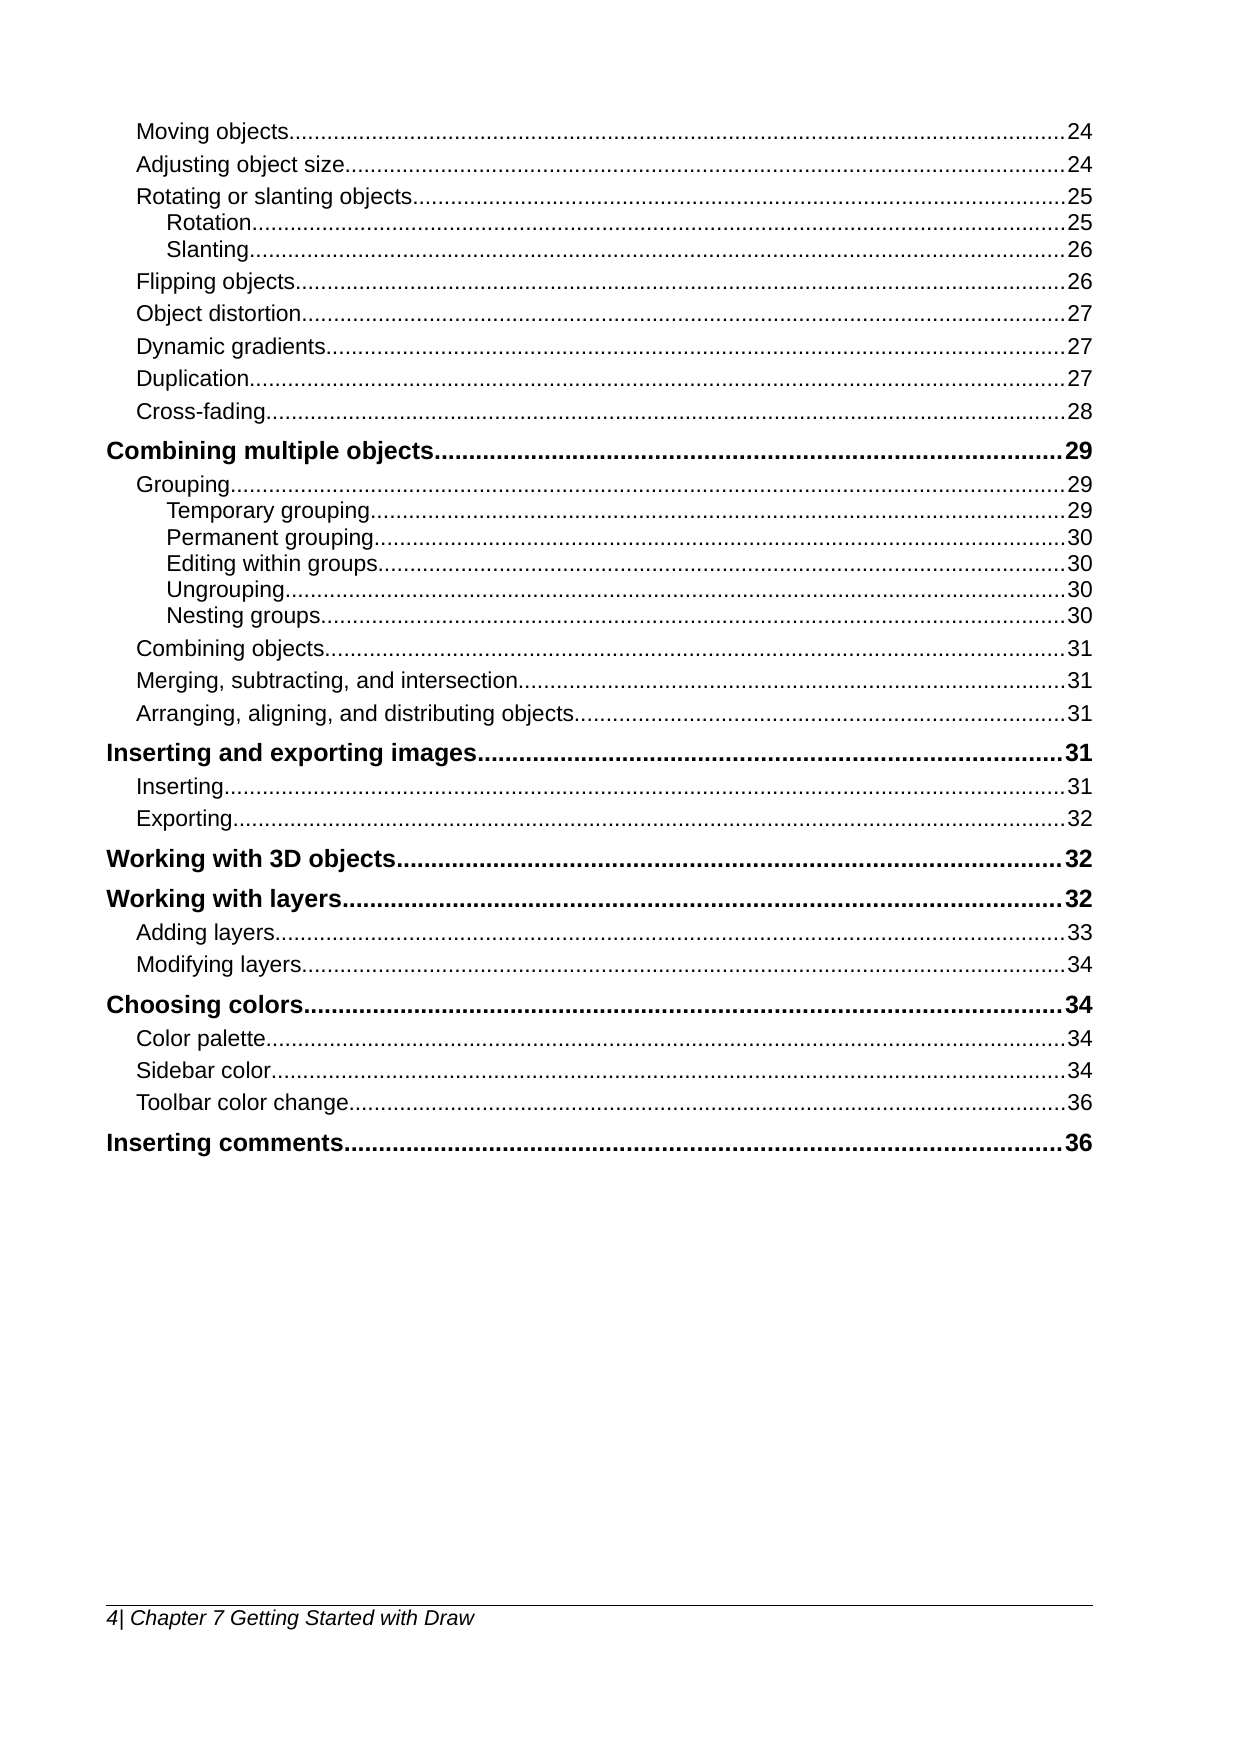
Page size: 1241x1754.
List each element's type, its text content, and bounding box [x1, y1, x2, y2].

text Cross-fading 28 [136, 398, 1093, 424]
text Dynamic gradients 27 [136, 333, 1093, 359]
text Moving objects 24 [136, 118, 1093, 144]
text Inserting comments 36 [106, 1128, 1093, 1156]
text Editing within groups 30 [166, 550, 1093, 576]
text Ungrouping 30 [166, 576, 1093, 602]
text Arranging, aligning, and distributing objects 31 [136, 700, 1093, 726]
text Adding layers 33 [136, 919, 1093, 945]
text Inserting 31 [136, 773, 1093, 799]
text Toolbar color change 36 [136, 1089, 1093, 1116]
text Nesting groups 30 [166, 602, 1093, 629]
text Rotation 25 [166, 209, 1093, 236]
text Adjusting object size 24 [136, 151, 1093, 177]
text Object distortion 27 [136, 300, 1093, 327]
text Color palette 34 [136, 1024, 1093, 1051]
text Combining multiple objects 29 [106, 436, 1093, 465]
text Inserting and exporting images 31 [106, 738, 1093, 767]
text Sidebar color 34 [136, 1057, 1093, 1083]
text Permanent grouping 30 [166, 523, 1093, 550]
text Duplication 27 [136, 365, 1093, 392]
text Temporary grouping 29 [166, 497, 1093, 523]
text Exporting 32 [136, 805, 1093, 832]
text Combining objects 31 [136, 635, 1093, 661]
text Modifying layers 34 [136, 951, 1093, 978]
text Grouping 29 [136, 471, 1093, 497]
text Choosing colors 34 [106, 990, 1093, 1018]
text Working with 3D objects 32 [106, 843, 1093, 872]
text Flipping objects 26 [136, 268, 1093, 294]
text Rotating or slanting objects 25 [136, 183, 1093, 209]
text Merging, subtracting, and intersection 31 [136, 667, 1093, 694]
text Slanting 26 [166, 236, 1093, 262]
text Working with layers 32 [106, 884, 1093, 913]
